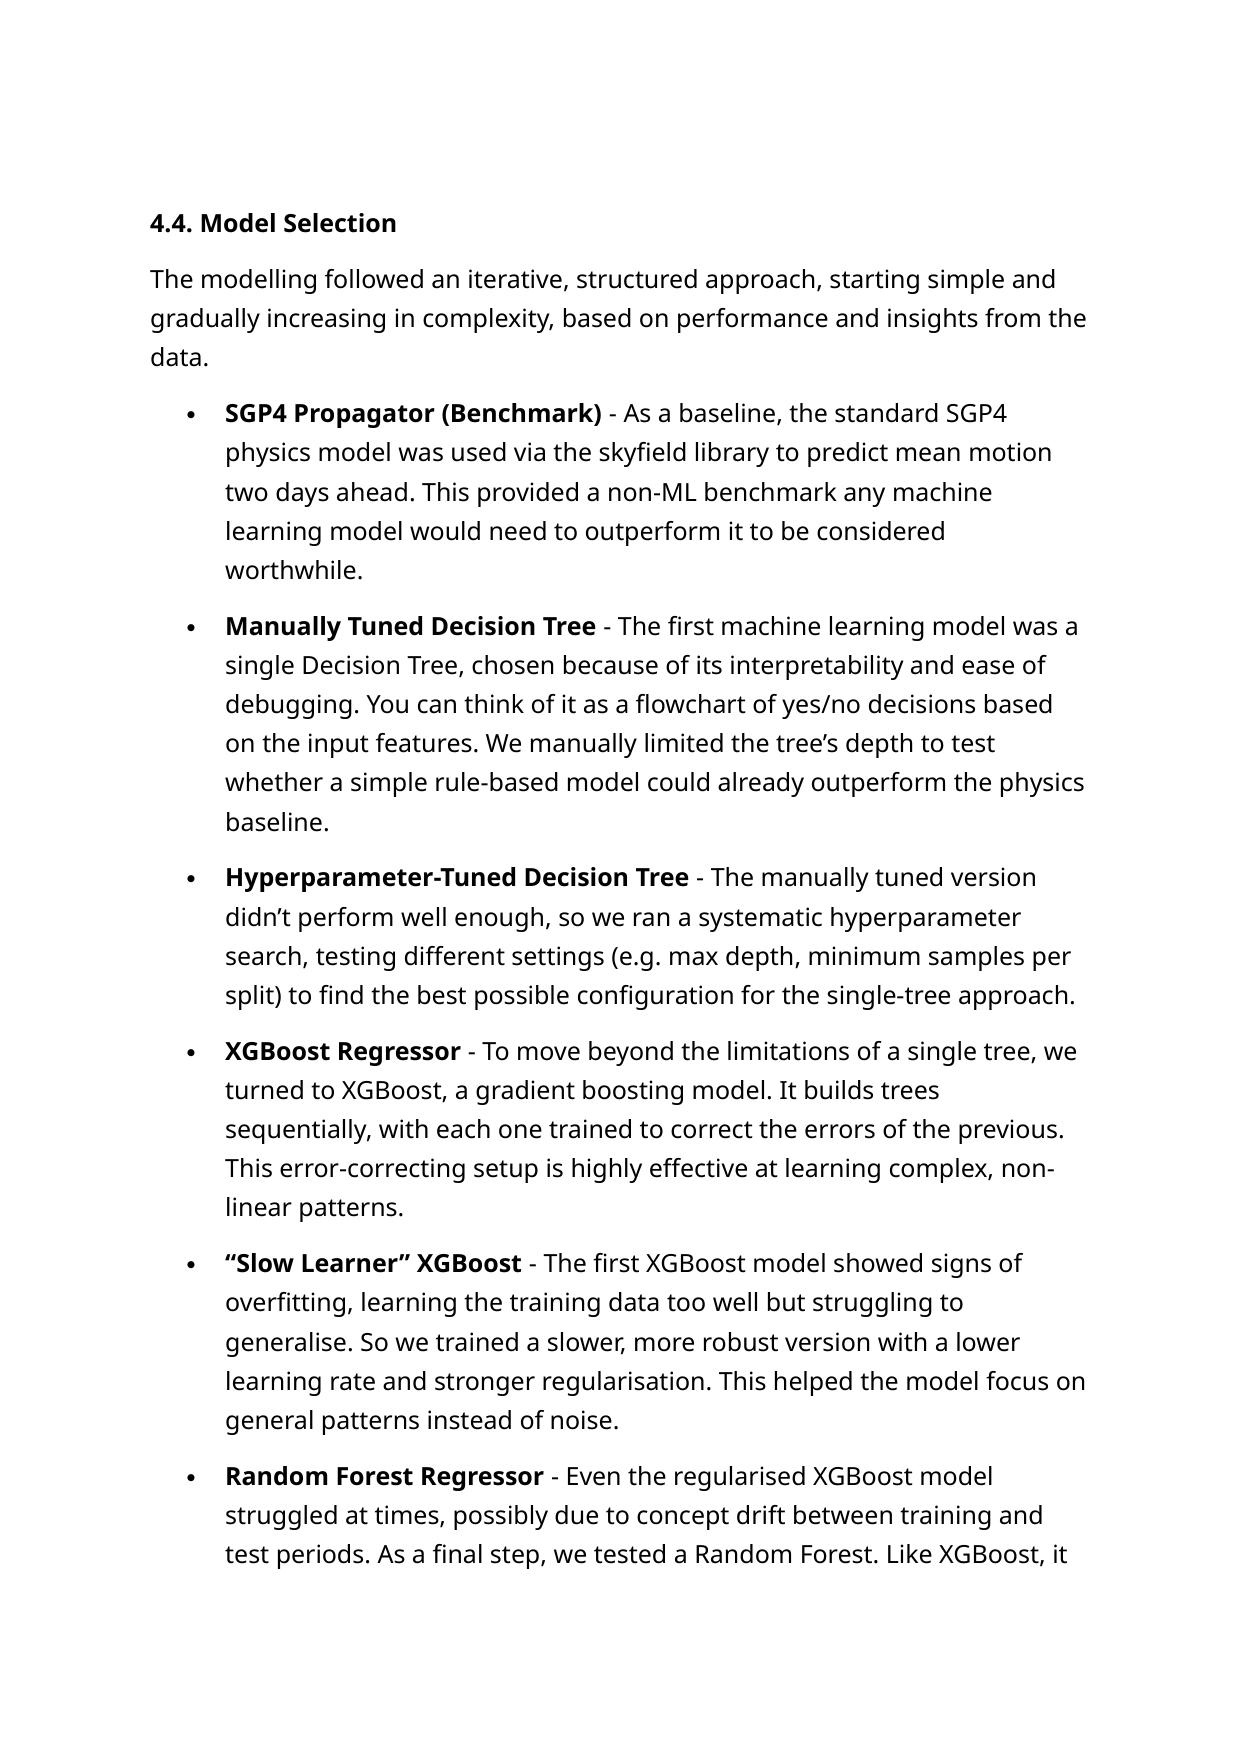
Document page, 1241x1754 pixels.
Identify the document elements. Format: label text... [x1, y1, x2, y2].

list Random Forest Regressor - Even the regularised XGBoost model struggled at times, possibly due to concept drift between training and test periods. As a final step, we tested a Random Forest. Like XGBoost, it [187, 1458, 1090, 1571]
list SGP4 Propagator (Benchmark) - As a baseline, the standard SGP4 physics model was used via the skyfield library to predict mean motion two days ahead. This provided a non-ML benchmark any machine learning model would need to outperform it to be considered worthwhile. [187, 396, 1090, 587]
text 4.4. Model Selection [150, 206, 1090, 240]
list “Slow Learner” XGBoost - The first XGBoost model showed signs of overfitting, learning the training data too well but struggling to generalise. So we trained a slower, more robust version with a lower learning rate and stronger regularisation. This helped the model focus on general patterns instead of noise. [187, 1246, 1090, 1437]
list XGBoost Regressor - To move beyond the limitations of a single tree, we turned to XGBoost, a gradient boosting model. It builds trees sequentially, with each one trained to correct the errors of the previous. This error-correcting setup is highly effective at learning complex, non-linear patterns. [187, 1033, 1090, 1224]
list Manually Tuned Decision Tree - The first machine learning model was a single Decision Tree, chosen because of its interpretability and ease of debugging. You can think of it as a flowchart of yes/no decisions based on the input features. We manually limited the tree’s depth to test whether a simple rule-based model could already outperform the physics baseline. [187, 608, 1090, 838]
text The modelling followed an iterative, structured approach, starting simple and gradually increasing in complexity, based on performance and insights from the data. [150, 262, 1090, 374]
list Hyperparameter-Tuned Decision Tree - The manually tuned version didn’t perform well enough, so we ran a systematic hyperparameter search, testing different settings (e.g. max depth, minimum samples per split) to find the best possible configuration for the single-tree approach. [187, 860, 1090, 1012]
